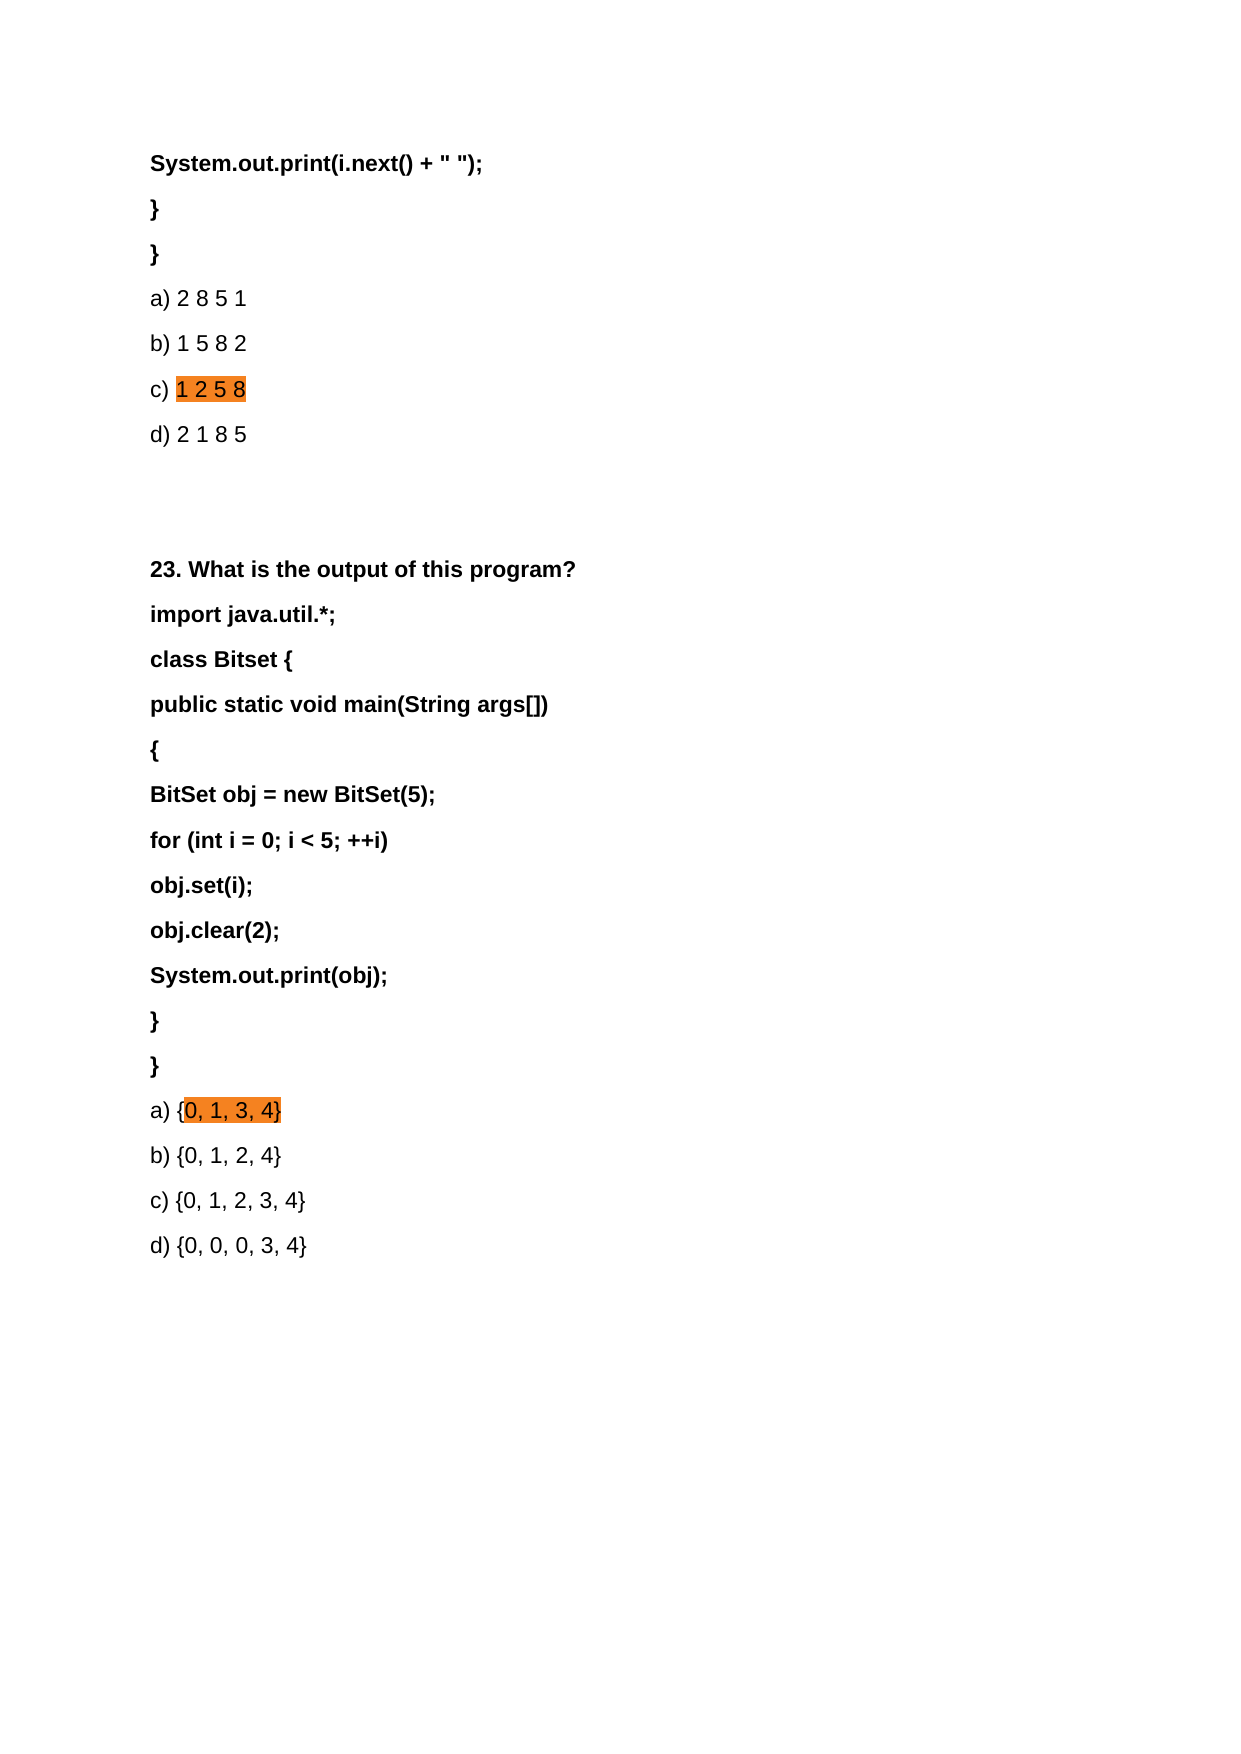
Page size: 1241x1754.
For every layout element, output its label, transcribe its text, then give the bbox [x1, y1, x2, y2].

text c) {0, 1, 2, 3, 4} [150, 1187, 1090, 1214]
text } [150, 240, 1090, 267]
text d) {0, 0, 0, 3, 4} [150, 1232, 1090, 1259]
text obj.clear(2); [150, 917, 1090, 943]
text b) {0, 1, 2, 4} [150, 1142, 1090, 1169]
text c) 1 2 5 8 [150, 376, 1090, 402]
text a) 2 8 5 1 [150, 285, 1090, 312]
text public static void main(String args[]) [150, 691, 1090, 718]
text d) 2 1 8 5 [150, 421, 1090, 447]
text b) 1 5 8 2 [150, 330, 1090, 357]
text a) {0, 1, 3, 4} [150, 1097, 1090, 1123]
text } [150, 1052, 1090, 1078]
text import java.util.*; [150, 601, 1090, 627]
text System.out.print(obj); [150, 962, 1090, 988]
text class Bitset { [150, 646, 1090, 672]
text obj.set(i); [150, 872, 1090, 898]
text } [150, 1007, 1090, 1033]
text 23. What is the output of this program? [150, 556, 1090, 582]
text for (int i = 0; i < 5; ++i) [150, 827, 1090, 853]
text BitSet obj = new BitSet(5); [150, 781, 1090, 808]
text } [150, 195, 1090, 221]
text System.out.print(i.next() + " "); [150, 150, 1090, 176]
text { [150, 736, 1090, 763]
